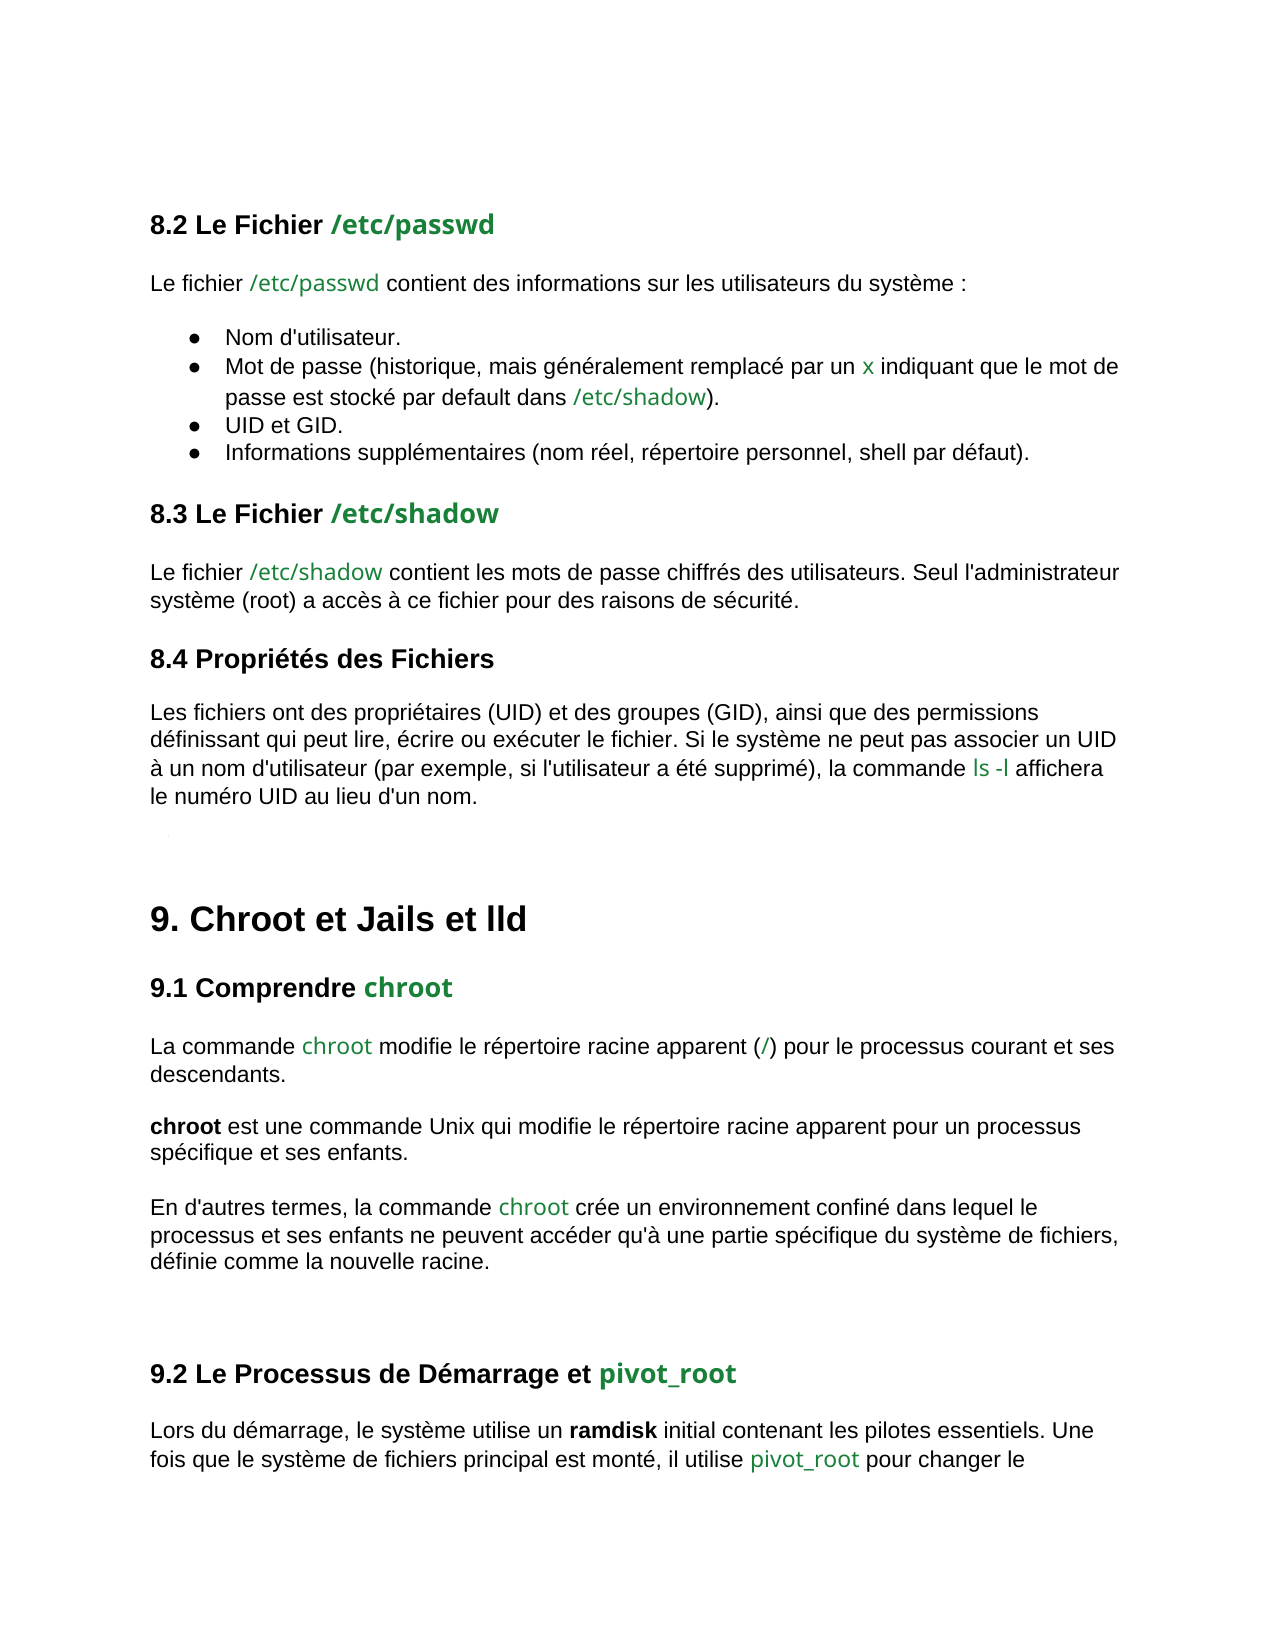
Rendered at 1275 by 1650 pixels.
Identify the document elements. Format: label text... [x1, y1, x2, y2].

subtitle 8.3 Le Fichier /etc/shadow [150, 494, 1125, 531]
subtitle 8.2 Le Fichier /etc/passwd [150, 206, 1125, 242]
list UID et GID. [187, 412, 1125, 439]
text Lors du démarrage, le système utilise un ramdisk initial contenant les pilotes essentiels. Une fois que le système de fichiers principal est monté, il utilise pivot_root pour changer le [150, 1417, 1125, 1474]
subtitle 9. Chroot et Jails et lld [150, 898, 1125, 939]
list Informations supplémentaires (nom réel, répertoire personnel, shell par défaut). [187, 439, 1125, 465]
subtitle 9.1 Comprendre chroot [150, 968, 1125, 1005]
text chroot est une commande Unix qui modifie le répertoire racine apparent pour un processus spécifique et ses enfants. [150, 1113, 1125, 1166]
text Le fichier /etc/shadow contient les mots de passe chiffrés des utilisateurs. Seul l'administrateur système (root) a accès à ce fichier pour des raisons de sécurité. [150, 556, 1125, 614]
subtitle 9.2 Le Processus de Démarrage et pivot_root [150, 1355, 1125, 1392]
list Nom d'utilisateur. [187, 324, 1125, 350]
text Les fichiers ont des propriétaires (UID) et des groupes (GID), ainsi que des permissions définissant qui peut lire, écrire ou exécuter le fichier. Si le système ne peut pas associer un UID à un nom d'utilisateur (par exemple, si l'utilisateur a été supprimé), la commande ls -l affichera le numéro UID au lieu d'un nom. [150, 699, 1125, 809]
text La commande chroot modifie le répertoire racine apparent (/) pour le processus courant et ses descendants. [150, 1030, 1125, 1088]
list Mot de passe (historique, mais généralement remplacé par un x indiquant que le mot de passe est stocké par default dans /etc/shadow). [187, 350, 1125, 412]
text En d'autres termes, la commande chroot crée un environnement confiné dans lequel le processus et ses enfants ne peuvent accéder qu'à une partie spécifique du système de fichiers, définie comme la nouvelle racine. [150, 1191, 1125, 1274]
text Le fichier /etc/passwd contient des informations sur les utilisateurs du système : [150, 267, 1125, 299]
subtitle 8.4 Propriétés des Fichiers [150, 643, 1125, 674]
